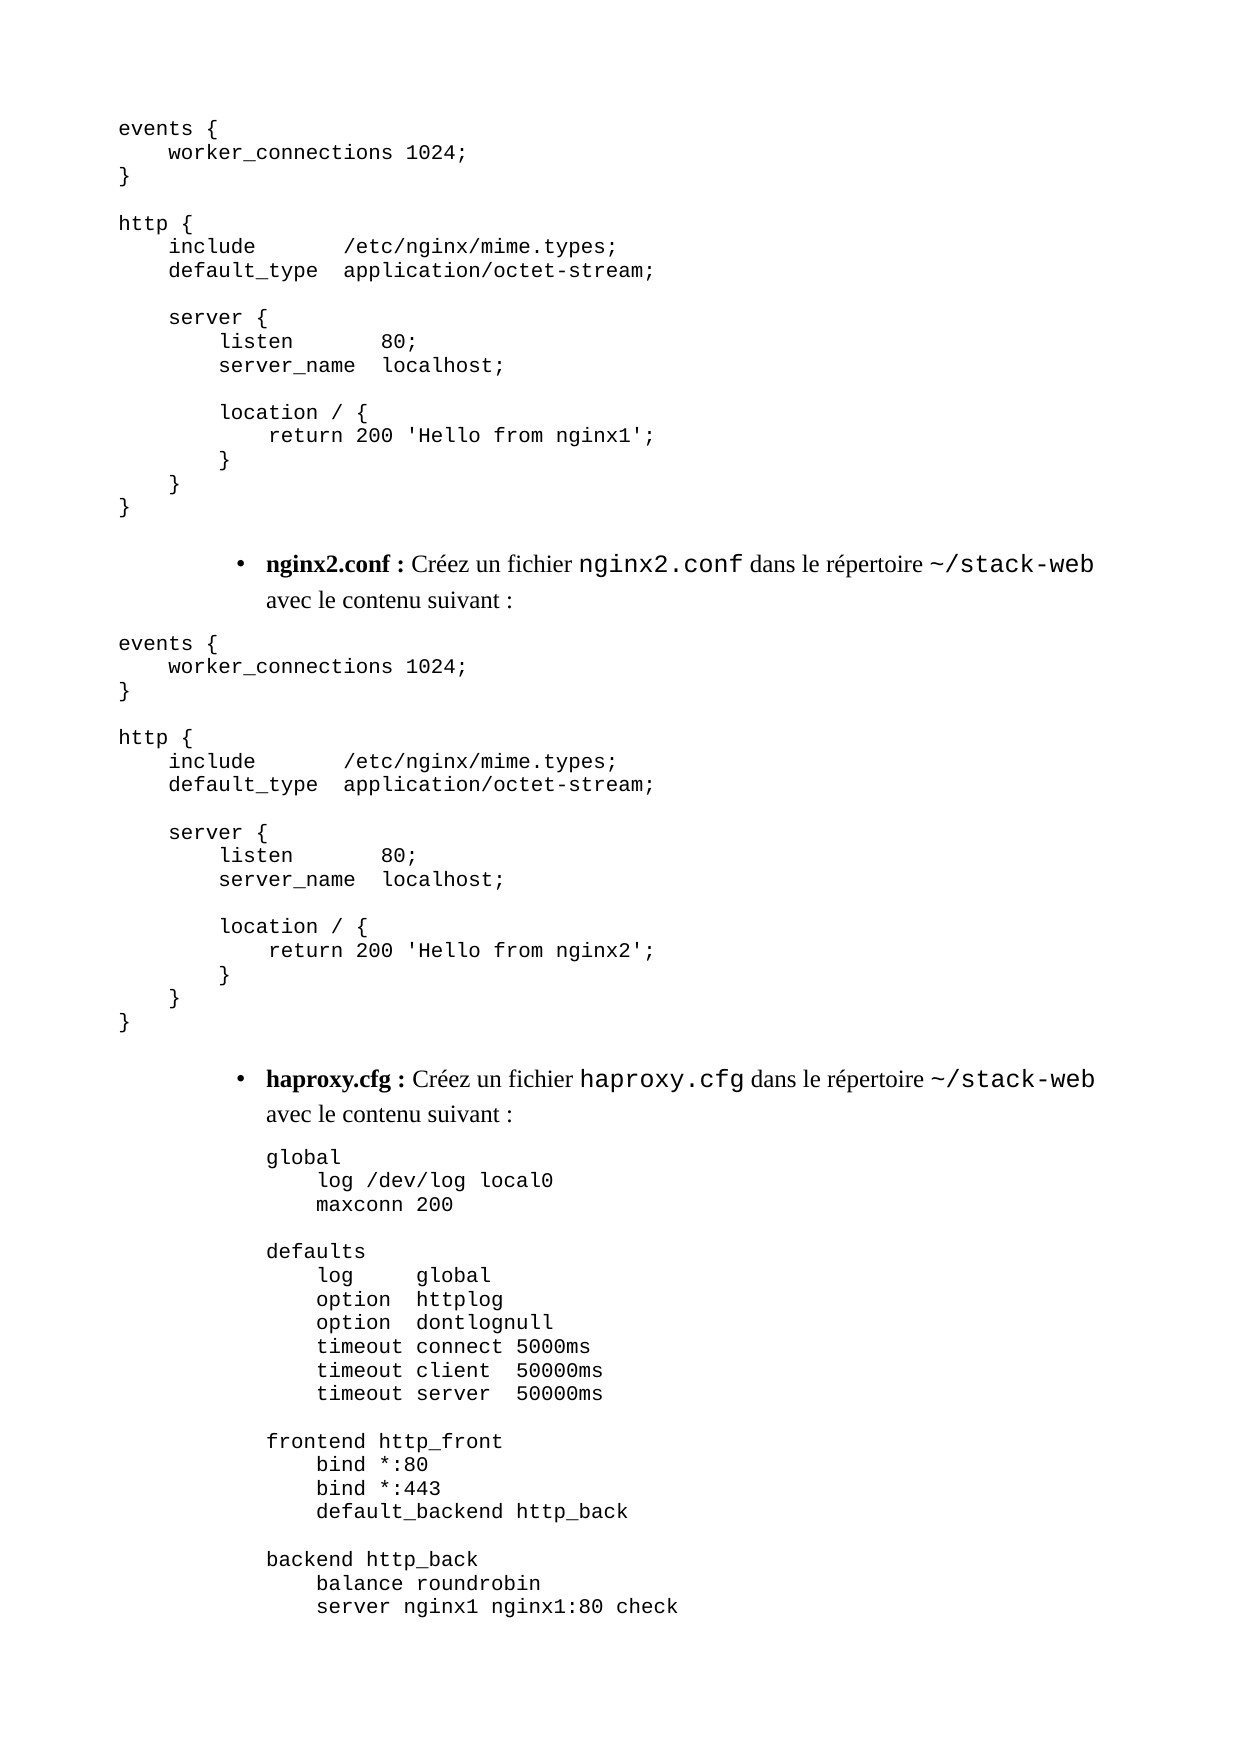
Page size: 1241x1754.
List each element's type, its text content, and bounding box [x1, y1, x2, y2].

text } [118, 473, 1122, 496]
list log /dev/log local0 [236, 1171, 1122, 1194]
list nginx2.conf : Créez un fichier nginx2.conf dans le répertoire ~/stack-web avec le contenu suivant : [236, 549, 1122, 613]
text } [118, 987, 1122, 1011]
text worker_connections 1024; [118, 656, 1122, 680]
list log global [236, 1265, 1122, 1289]
list global [236, 1147, 1122, 1171]
text listen 80; [118, 845, 1122, 869]
text server_name localhost; [118, 354, 1122, 378]
text } [118, 165, 1122, 189]
list defaults [236, 1241, 1122, 1265]
text return 200 'Hello from nginx1'; [118, 426, 1122, 449]
text } [118, 680, 1122, 703]
text location / { [118, 402, 1122, 426]
text listen 80; [118, 331, 1122, 354]
list server nginx1 nginx1:80 check [236, 1596, 1122, 1620]
list timeout server 50000ms [236, 1383, 1122, 1407]
list bind *:80 [236, 1454, 1122, 1478]
text } [118, 449, 1122, 473]
text server { [118, 822, 1122, 845]
text location / { [118, 916, 1122, 940]
text default_type application/octet-stream; [118, 260, 1122, 284]
text events { [118, 632, 1122, 656]
text } [118, 496, 1122, 520]
list haproxy.cfg : Créez un fichier haproxy.cfg dans le répertoire ~/stack-web avec le contenu suivant : [236, 1064, 1122, 1128]
text } [118, 1011, 1122, 1034]
text include /etc/nginx/mime.types; [118, 751, 1122, 774]
list default_backend http_back [236, 1502, 1122, 1525]
text server_name localhost; [118, 869, 1122, 893]
text return 200 'Hello from nginx2'; [118, 940, 1122, 963]
text server { [118, 307, 1122, 331]
text http { [118, 727, 1122, 751]
text worker_connections 1024; [118, 142, 1122, 165]
text include /etc/nginx/mime.types; [118, 236, 1122, 260]
list timeout client 50000ms [236, 1360, 1122, 1383]
list option httplog [236, 1289, 1122, 1312]
list balance roundrobin [236, 1572, 1122, 1596]
text http { [118, 213, 1122, 236]
list bind *:443 [236, 1478, 1122, 1502]
text } [118, 963, 1122, 987]
list maxconn 200 [236, 1194, 1122, 1218]
list frontend http_front [236, 1431, 1122, 1454]
list timeout connect 5000ms [236, 1336, 1122, 1360]
list backend http_back [236, 1549, 1122, 1572]
list option dontlognull [236, 1312, 1122, 1336]
text events { [118, 118, 1122, 142]
text default_type application/octet-stream; [118, 774, 1122, 798]
